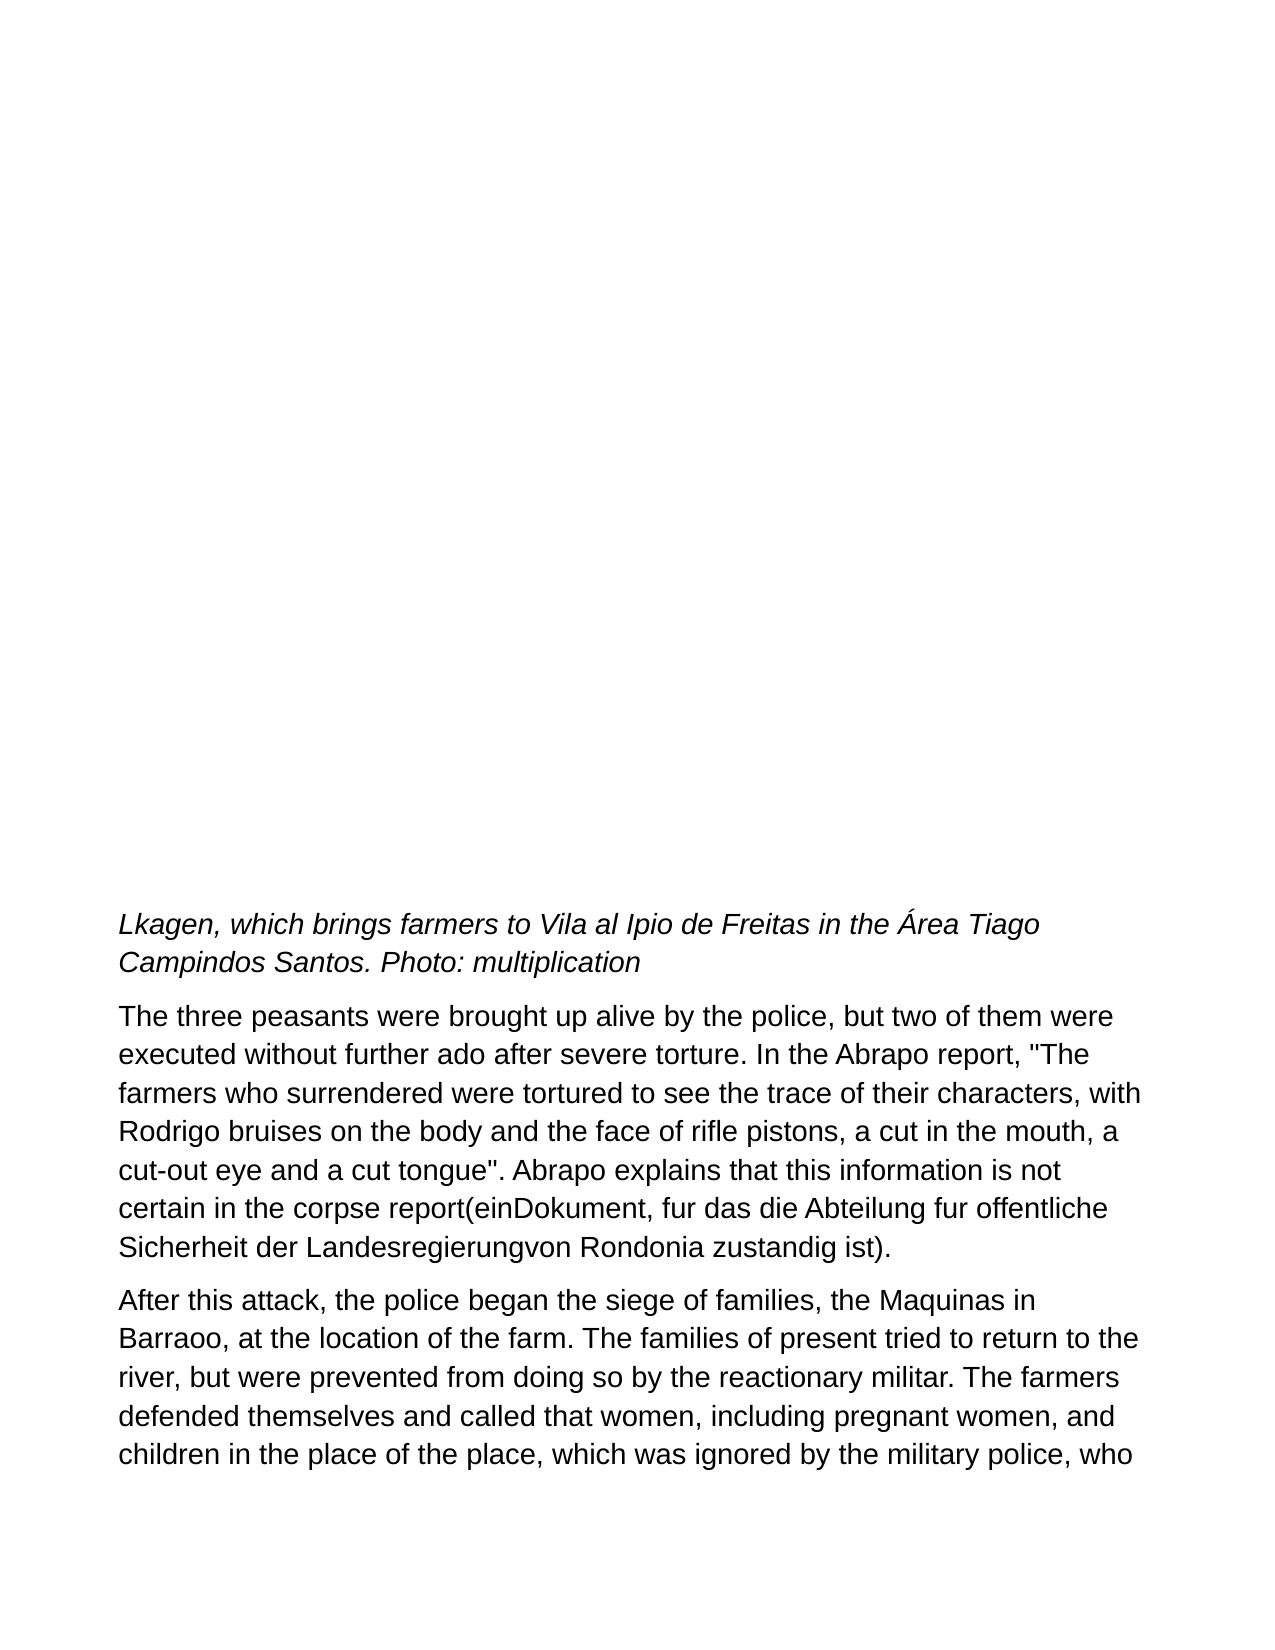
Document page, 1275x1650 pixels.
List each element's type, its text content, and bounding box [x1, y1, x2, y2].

text The three peasants were brought up alive by the police, but two of them were executed without further ado after severe torture. In the Abrapo report, "The farmers who surrendered were tortured to see the trace of their characters, with Rodrigo bruises on the body and the face of rifle pistons, a cut in the mouth, a cut-out eye and a cut tongue". Abrapo explains that this information is not certain in the corpse report(einDokument, fur das die Abteilung fur offentliche Sicherheit der Landesregierungvon Rondonia zustandig ist). [118, 999, 1157, 1263]
text After this attack, the police began the siege of families, the Maquinas in Barraoo, at the location of the farm. The families of present tried to return to the river, but were prevented from doing so by the reactionary militar. The farmers defended themselves and called that women, including pregnant women, and children in the place of the place, which was ignored by the military police, who [118, 1283, 1157, 1471]
text Lkagen, which brings farmers to Vila al Ipio de Freitas in the Área Tiago Campindos Santos. Photo: multiplication [118, 118, 1157, 979]
